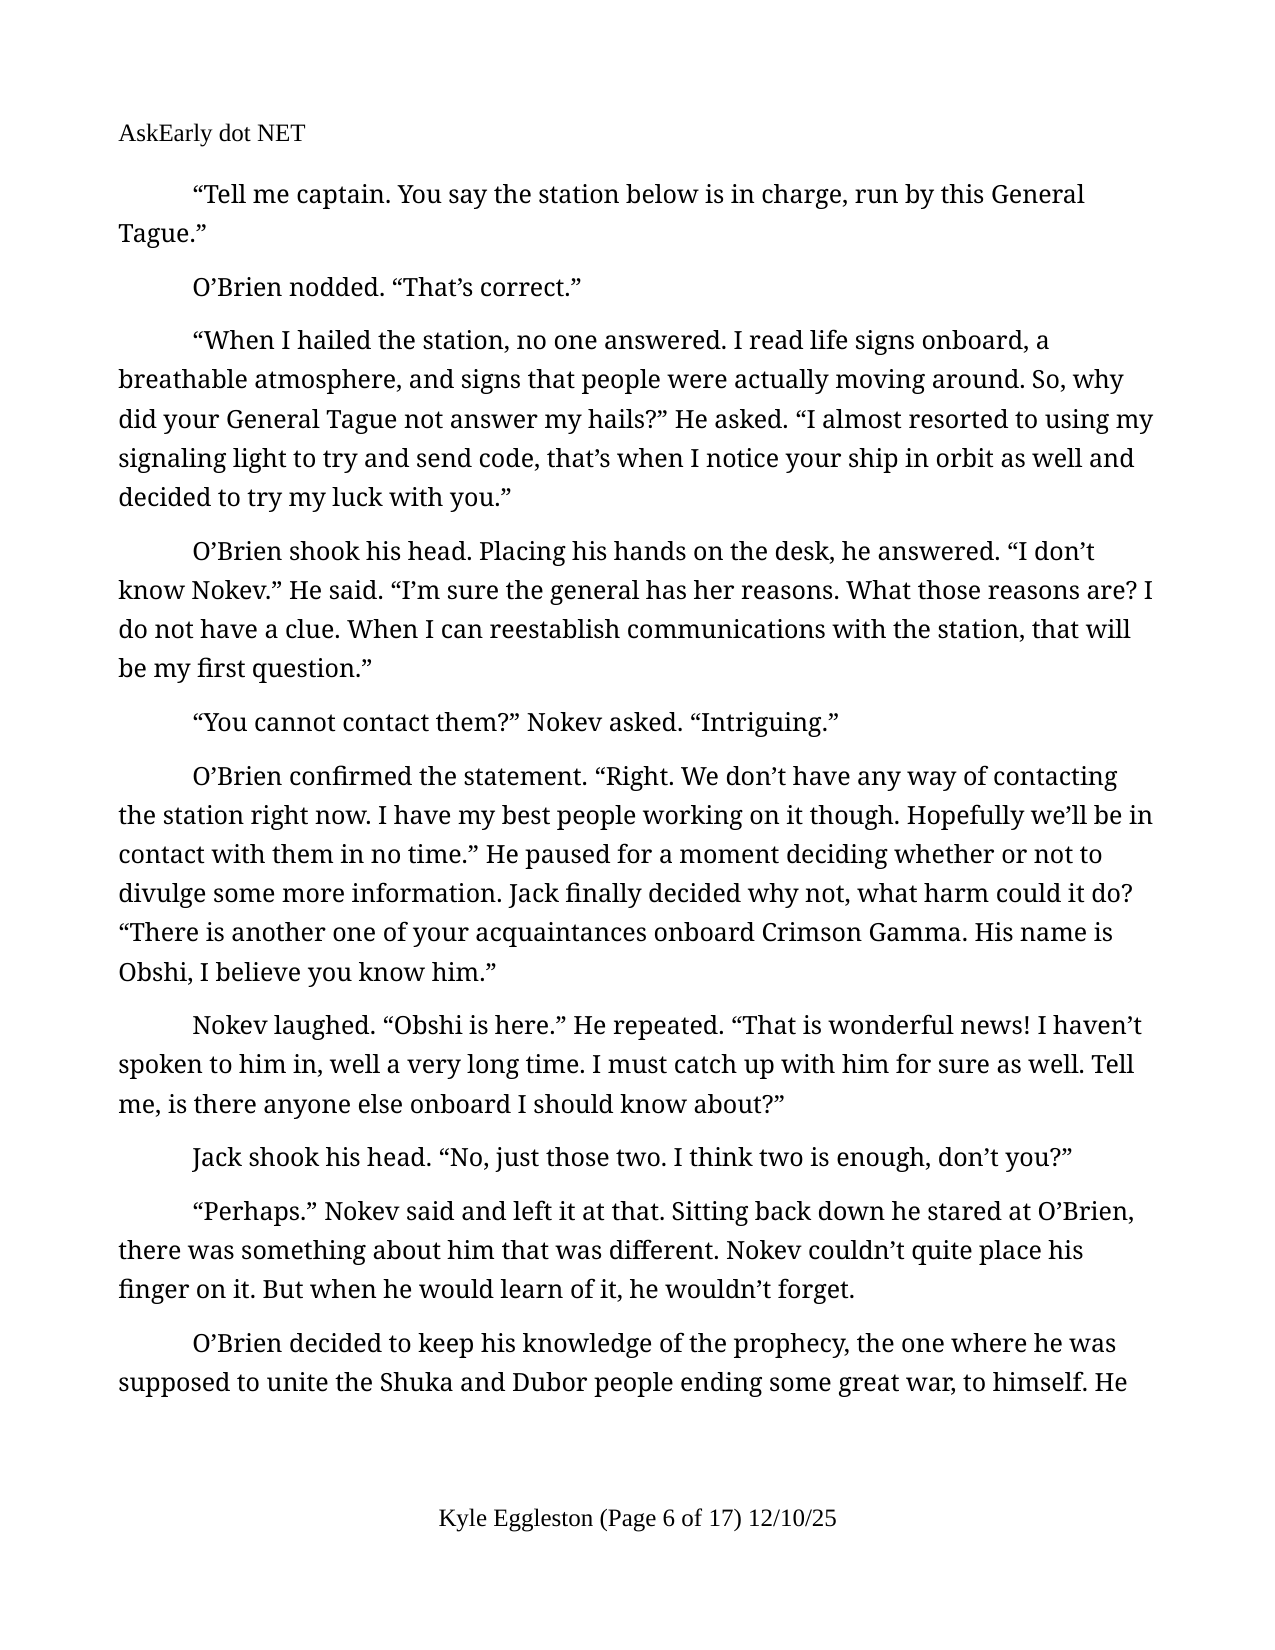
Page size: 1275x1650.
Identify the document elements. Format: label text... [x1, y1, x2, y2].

text Jack shook his head. “No, just those two. I think two is enough, don’t you?” [118, 1140, 1157, 1174]
text O’Brien confirmed the statement. “Right. We don’t have any way of contacting the station right now. I have my best people working on it though. Hopefully we’ll be in contact with them in no time.” He paused for a moment deciding whether or not to divulge some more information. Jack finally decided why not, what harm could it do? “There is another one of your acquaintances onboard Crimson Gamma. His name is Obshi, I believe you know him.” [118, 758, 1157, 988]
text “Tell me captain. You say the station below is in charge, run by this General Tague.” [118, 176, 1157, 249]
text O’Brien nodded. “That’s correct.” [118, 269, 1157, 303]
text “You cannot contact them?” Nokev asked. “Intriguing.” [118, 705, 1157, 739]
text “When I hailed the station, no one answered. I read life signs onboard, a breathable atmosphere, and signs that people were actually moving around. So, why did your General Tague not answer my hails?” He asked. “I almost resorted to using my signaling light to try and send code, that’s when I notice your ship in orbit as well and decided to try my luck with you.” [118, 323, 1157, 514]
text Nokev laughed. “Obshi is here.” He repeated. “That is wonderful news! I haven’t spoken to him in, well a very long time. I must catch up with him for sure as well. Tell me, is there anyone else onboard I should know about?” [118, 1008, 1157, 1120]
text O’Brien decided to keep his knowledge of the prophecy, the one where he was supposed to unite the Shuka and Dubor people ending some great war, to himself. He [118, 1326, 1157, 1399]
text O’Brien shook his head. Placing his hands on the desk, he answered. “I don’t know Nokev.” He said. “I’m sure the general has her reasons. What those reasons are? I do not have a clue. When I can reestablish communications with the station, that will be my first question.” [118, 533, 1157, 685]
text “Perhaps.” Nokev said and left it at that. Sitting back down he stared at O’Brien, there was something about him that was different. Nokev couldn’t quite place his finger on it. But when he would learn of it, he wouldn’t forget. [118, 1194, 1157, 1306]
